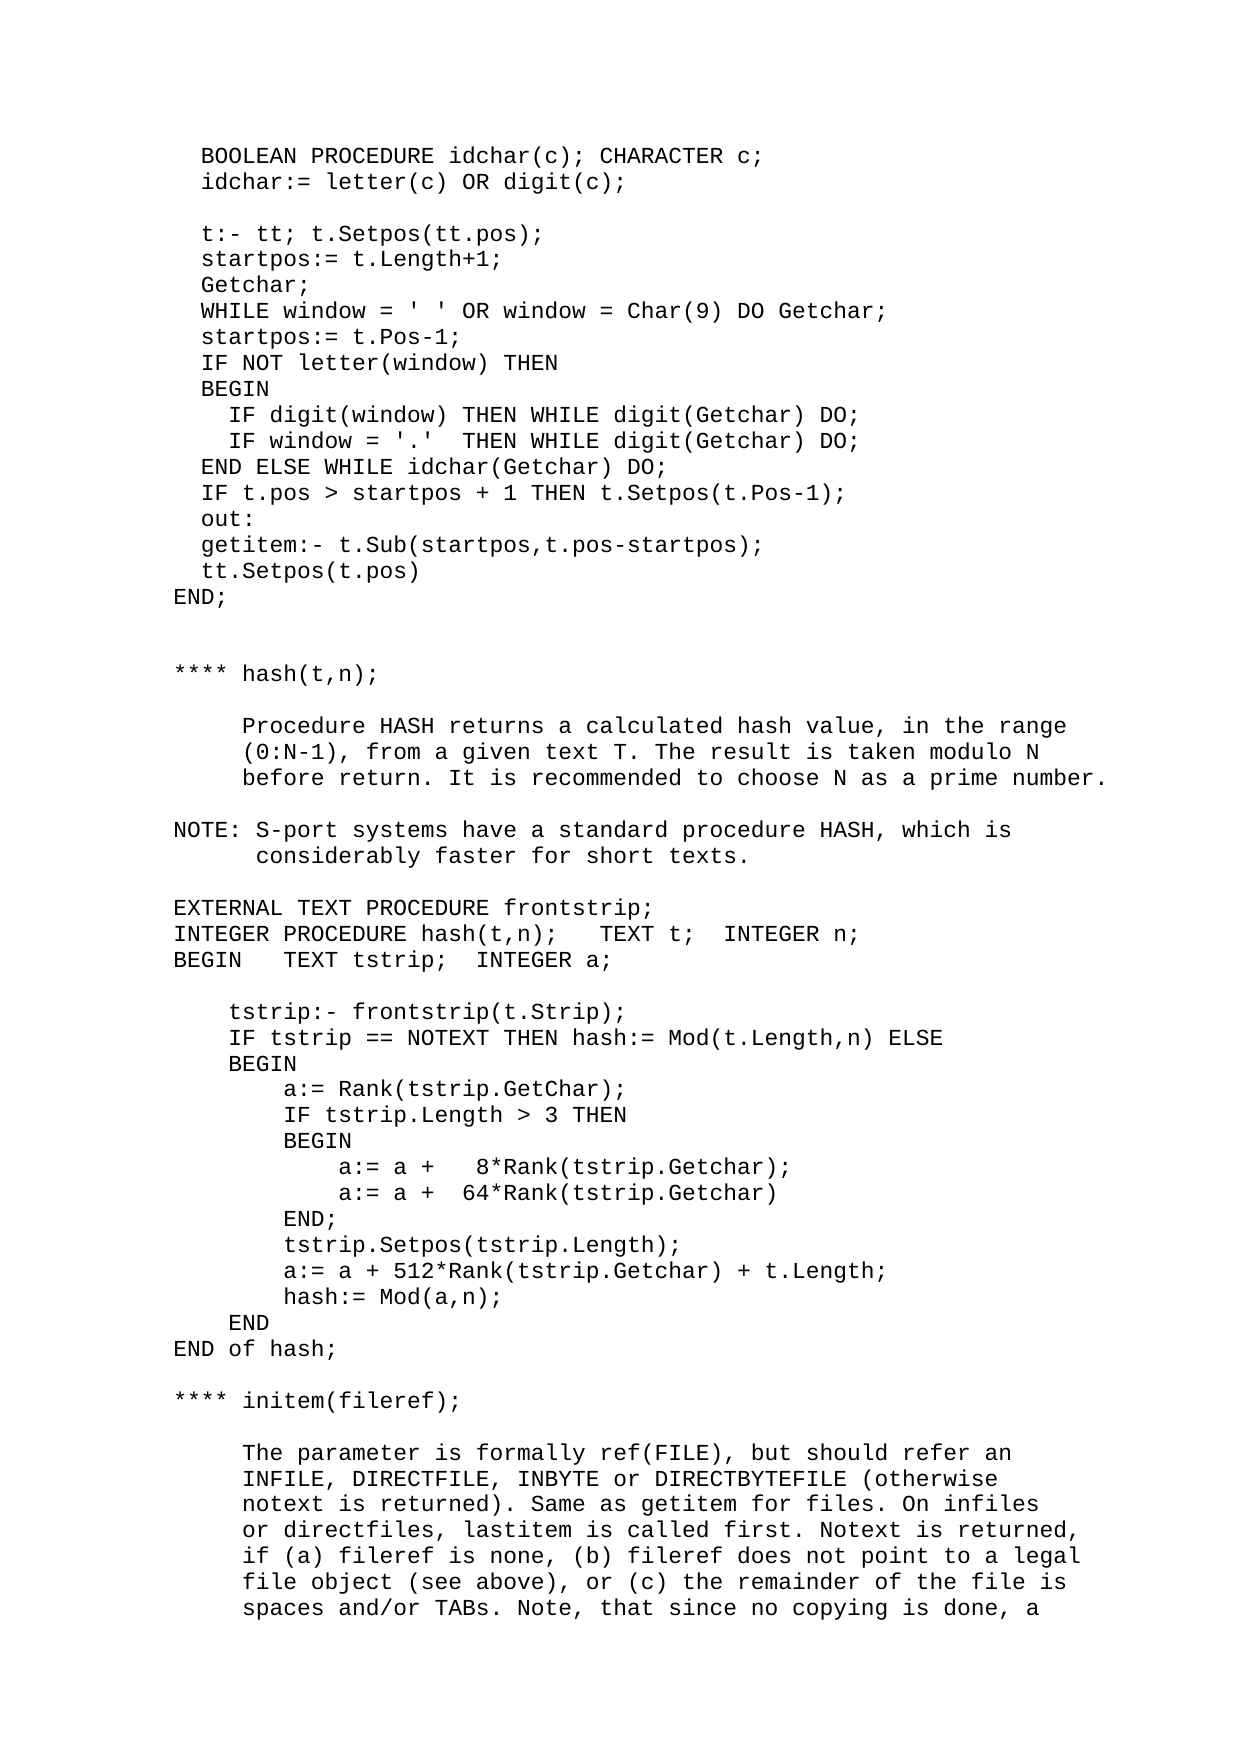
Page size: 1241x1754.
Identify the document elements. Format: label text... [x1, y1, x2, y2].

text BEGIN [118, 1052, 1122, 1078]
text t:- tt; t.Setpos(tt.pos); [118, 222, 1122, 248]
text **** hash(t,n); [118, 663, 1122, 689]
text before return. It is recommended to choose N as a prime number. [118, 767, 1122, 792]
text a:= Rank(tstrip.GetChar); [118, 1078, 1122, 1104]
text BEGIN [118, 377, 1122, 403]
text tstrip.Setpos(tstrip.Length); [118, 1233, 1122, 1259]
text idchar:= letter(c) OR digit(c); [118, 170, 1122, 196]
text BOOLEAN PROCEDURE idchar(c); CHARACTER c; [118, 144, 1122, 170]
text IF digit(window) THEN WHILE digit(Getchar) DO; [118, 403, 1122, 429]
text IF tstrip.Length > 3 THEN [118, 1104, 1122, 1130]
text if (a) fileref is none, (b) fileref does not point to a legal [118, 1545, 1122, 1571]
text IF NOT letter(window) THEN [118, 352, 1122, 377]
text WHILE window = ' ' OR window = Char(9) DO Getchar; [118, 300, 1122, 326]
text IF t.pos > startpos + 1 THEN t.Setpos(t.Pos-1); [118, 481, 1122, 507]
text notext is returned). Same as getitem for files. On infiles [118, 1493, 1122, 1519]
text END [118, 1311, 1122, 1337]
text IF tstrip == NOTEXT THEN hash:= Mod(t.Length,n) ELSE [118, 1026, 1122, 1052]
text The parameter is formally ref(FILE), but should refer an [118, 1441, 1122, 1467]
text END; [118, 585, 1122, 611]
text INFILE, DIRECTFILE, INBYTE or DIRECTBYTEFILE (otherwise [118, 1467, 1122, 1493]
text a:= a + 8*Rank(tstrip.Getchar); [118, 1156, 1122, 1182]
text IF window = '.' THEN WHILE digit(Getchar) DO; [118, 429, 1122, 455]
text BEGIN TEXT tstrip; INTEGER a; [118, 948, 1122, 974]
text **** initem(fileref); [118, 1389, 1122, 1415]
text Getchar; [118, 274, 1122, 300]
text tstrip:- frontstrip(t.Strip); [118, 1000, 1122, 1026]
text file object (see above), or (c) the remainder of the file is [118, 1571, 1122, 1597]
text hash:= Mod(a,n); [118, 1285, 1122, 1311]
text a:= a + 64*Rank(tstrip.Getchar) [118, 1182, 1122, 1207]
text END ELSE WHILE idchar(Getchar) DO; [118, 455, 1122, 481]
text END; [118, 1207, 1122, 1233]
text BEGIN [118, 1130, 1122, 1156]
text or directfiles, lastitem is called first. Notext is returned, [118, 1519, 1122, 1545]
text spaces and/or TABs. Note, that since no copying is done, a [118, 1597, 1122, 1622]
text out: [118, 507, 1122, 533]
text END of hash; [118, 1337, 1122, 1363]
text a:= a + 512*Rank(tstrip.Getchar) + t.Length; [118, 1259, 1122, 1285]
text startpos:= t.Pos-1; [118, 326, 1122, 352]
text startpos:= t.Length+1; [118, 248, 1122, 274]
text NOTE: S-port systems have a standard procedure HASH, which is [118, 818, 1122, 844]
text Procedure HASH returns a calculated hash value, in the range [118, 715, 1122, 741]
text EXTERNAL TEXT PROCEDURE frontstrip; [118, 896, 1122, 922]
text getitem:- t.Sub(startpos,t.pos-startpos); [118, 533, 1122, 559]
text (0:N-1), from a given text T. The result is taken modulo N [118, 741, 1122, 767]
text INTEGER PROCEDURE hash(t,n); TEXT t; INTEGER n; [118, 922, 1122, 948]
text tt.Setpos(t.pos) [118, 559, 1122, 585]
text considerably faster for short texts. [118, 844, 1122, 870]
